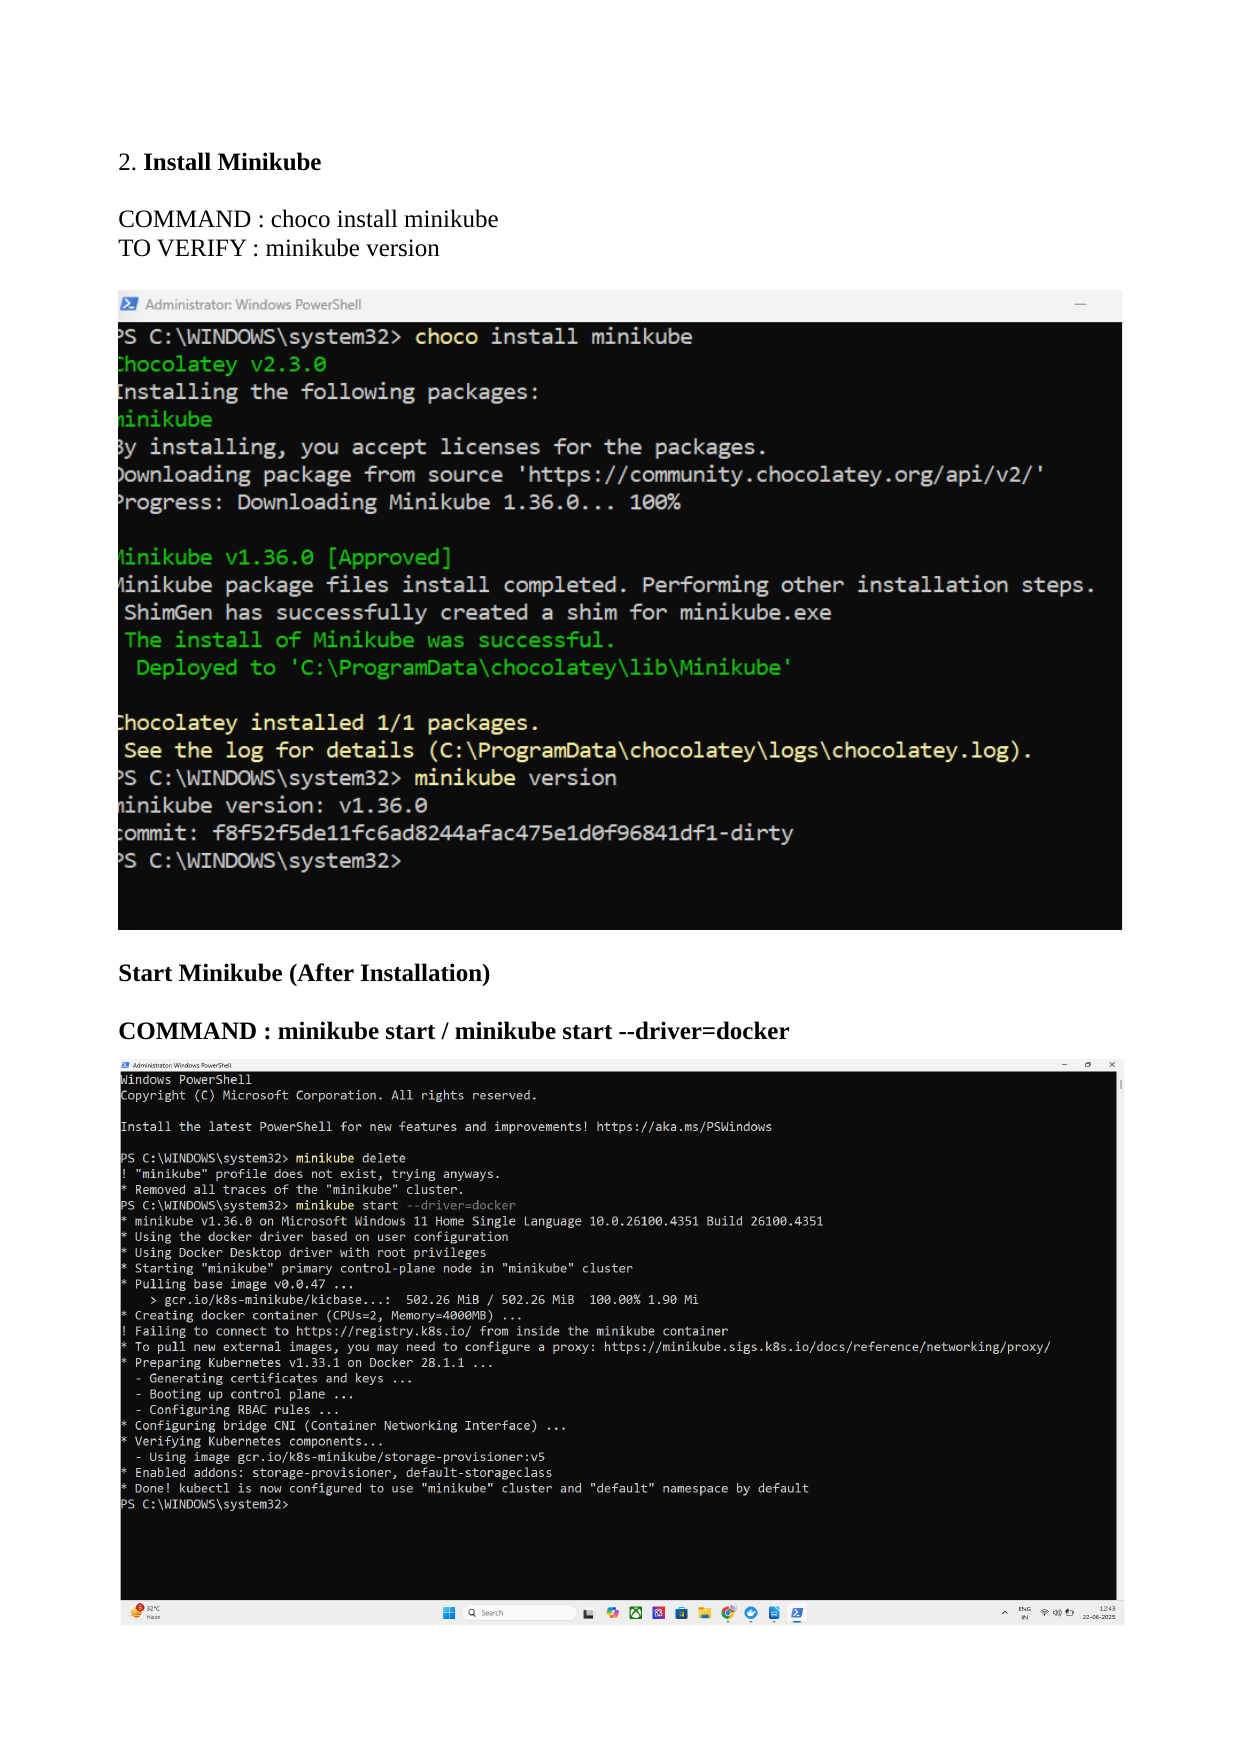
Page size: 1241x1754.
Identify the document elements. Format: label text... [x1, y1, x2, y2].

text TO VERIFY : minikube version [118, 233, 1122, 262]
text Start Minikube (After Installation) [118, 958, 1122, 987]
text 2. Install Minikube [118, 147, 1122, 176]
text COMMAND : choco install minikube [118, 204, 1122, 233]
picture [120, 1059, 1125, 1625]
picture [118, 290, 1123, 930]
text COMMAND : minikube start / minikube start --driver=docker [118, 1016, 1122, 1045]
